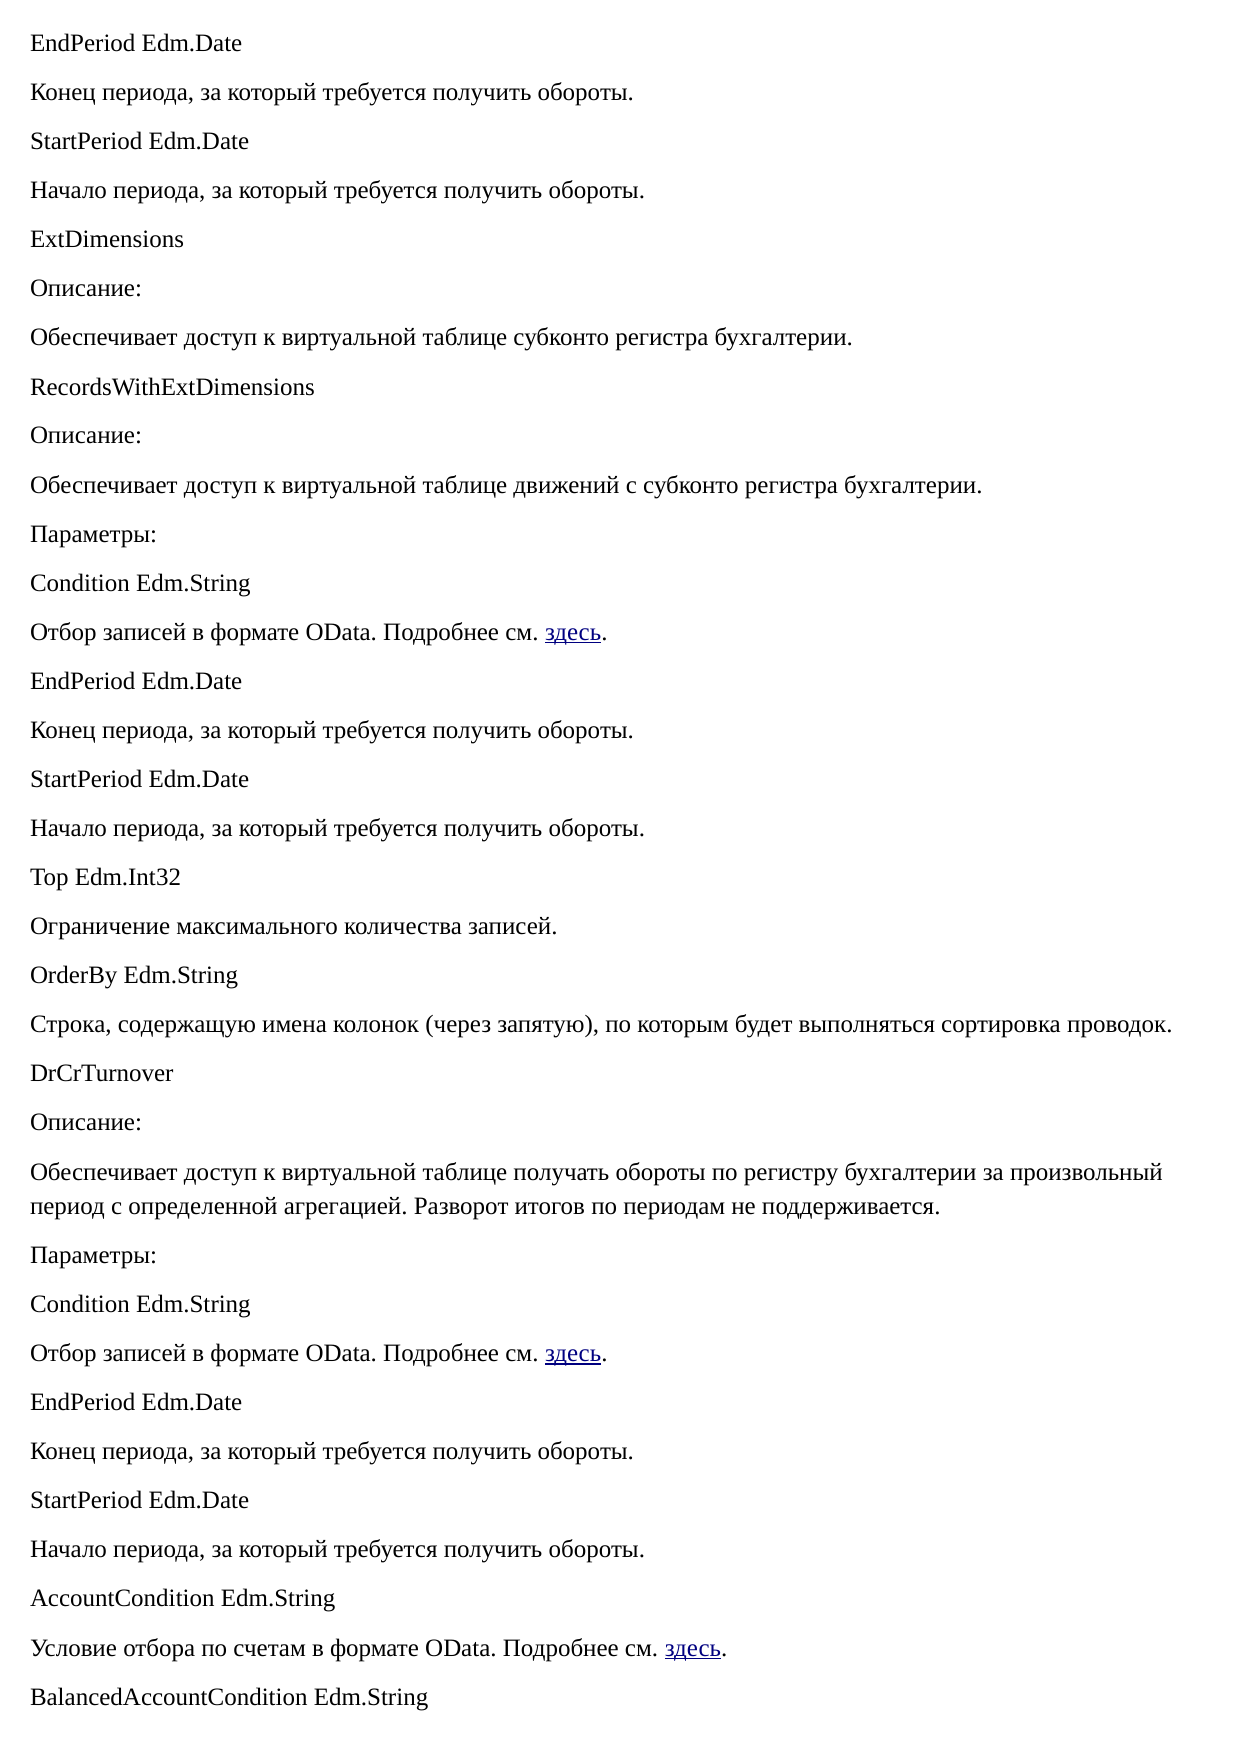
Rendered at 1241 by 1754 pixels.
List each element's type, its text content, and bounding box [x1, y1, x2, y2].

text Отбор записей в формате OData. Подробнее см. здесь. [30, 617, 1211, 646]
text BalancedAccountCondition Edm.String [30, 1682, 1211, 1710]
text Описание: [30, 1107, 1211, 1136]
text Top Edm.Int32 [30, 862, 1211, 891]
text Условие отбора по счетам в формате OData. Подробнее см. здесь. [30, 1633, 1211, 1661]
text AccountCondition Edm.String [30, 1583, 1211, 1612]
text Начало периода, за который требуется получить обороты. [30, 1534, 1211, 1563]
text Конец периода, за который требуется получить обороты. [30, 77, 1211, 106]
text Обеспечивает доступ к виртуальной таблице движений с субконто регистра бухгалтерии. [30, 470, 1211, 498]
text DrCrTurnover [30, 1058, 1211, 1087]
text Обеспечивает доступ к виртуальной таблице субконто регистра бухгалтерии. [30, 322, 1211, 351]
text StartPeriod Edm.Date [30, 1485, 1211, 1514]
text Описание: [30, 273, 1211, 302]
text Параметры: [30, 519, 1211, 547]
text StartPeriod Edm.Date [30, 126, 1211, 155]
text Начало периода, за который требуется получить обороты. [30, 175, 1211, 204]
text StartPeriod Edm.Date [30, 764, 1211, 793]
text Отбор записей в формате OData. Подробнее см. здесь. [30, 1338, 1211, 1367]
text Описание: [30, 421, 1211, 449]
text RecordsWithExtDimensions [30, 372, 1211, 400]
text EndPeriod Edm.Date [30, 28, 1211, 57]
text Строка, содержащую имена колонок (через запятую), по которым будет выполняться сортировка проводок. [30, 1009, 1211, 1038]
text EndPeriod Edm.Date [30, 666, 1211, 695]
text OrderBy Edm.String [30, 960, 1211, 989]
text ExtDimensions [30, 224, 1211, 253]
text Обеспечивает доступ к виртуальной таблице получать обороты по регистру бухгалтерии за произвольный период с определенной агрегацией. Разворот итогов по периодам не поддерживается. [30, 1157, 1211, 1220]
text EndPeriod Edm.Date [30, 1387, 1211, 1416]
text Начало периода, за который требуется получить обороты. [30, 813, 1211, 842]
text Конец периода, за который требуется получить обороты. [30, 715, 1211, 744]
text Ограничение максимального количества записей. [30, 911, 1211, 940]
text Параметры: [30, 1240, 1211, 1269]
text Condition Edm.String [30, 568, 1211, 597]
text Конец периода, за который требуется получить обороты. [30, 1436, 1211, 1465]
text Condition Edm.String [30, 1289, 1211, 1318]
